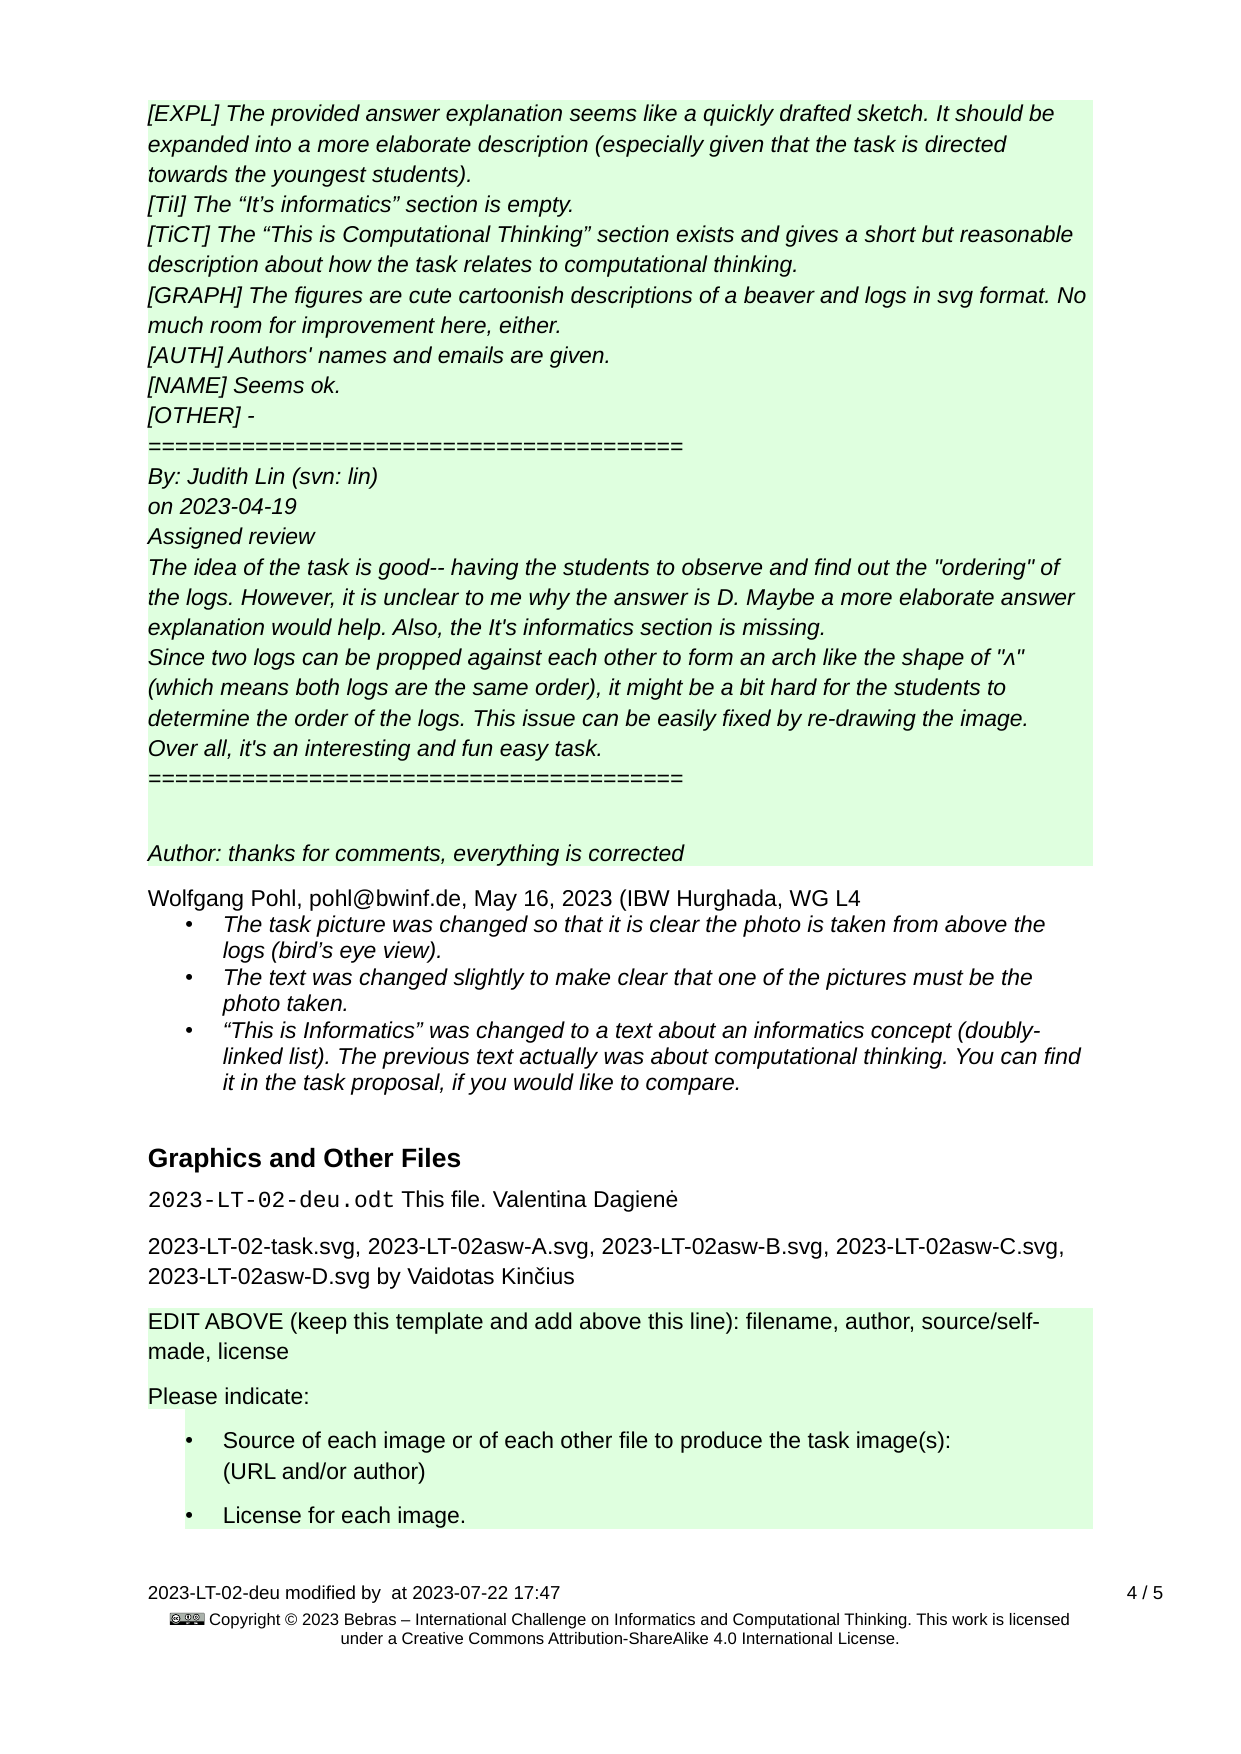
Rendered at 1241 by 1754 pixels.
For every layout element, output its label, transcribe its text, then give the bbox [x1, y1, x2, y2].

text Author: thanks for comments, everything is corrected [148, 840, 1093, 866]
text Please indicate: [148, 1383, 1093, 1409]
text 2023-LT-02-task.svg, 2023-LT-02asw-A.svg, 2023-LT-02asw-B.svg, 2023-LT-02asw-C.svg, 2023-LT-02asw-D.svg by Vaidotas Kinčius [148, 1233, 1093, 1289]
list “This is Informatics” was changed to a text about an informatics concept (doubly-linked list). The previous text actually was about computational thinking. You can find it in the task proposal, if you would like to compare. [185, 1017, 1093, 1096]
text [EXPL] The provided answer explanation seems like a quickly drafted sketch. It should be expanded into a more elaborate description (especially given that the task is directed towards the youngest students). [TiI] The “It’s informatics” section is empty. [TiCT] The “This is Computational Thinking” section exists and gives a short but reasonable description about how the task relates to computational thinking. [GRAPH] The figures are cute cartoonish descriptions of a beaver and logs in svg format. No much room for improvement here, either. [AUTH] Authors' names and emails are given. [NAME] Seems ok. [OTHER] - ======================================== By: Judith Lin (svn: lin) on 2023-04-19 Assigned review The idea of the task is good-- having the students to observe and find out the "ordering" of the logs. However, it is unclear to me why the answer is D. Maybe a more elaborate answer explanation would help. Also, the It's informatics section is missing. Since two logs can be propped against each other to form an arch like the shape of "ʌ" (which means both logs are the same order), it might be a bit hard for the students to determine the order of the logs. This issue can be easily fixed by re-drawing the image. Over all, it's an interesting and fun easy task. ======================================== [148, 100, 1093, 822]
subtitle Graphics and Other Files [148, 1143, 1093, 1173]
list Source of each image or of each other file to produce the task image(s): (URL and/or author) [185, 1427, 1093, 1484]
list The text was changed slightly to make clear that one of the pictures must be the photo taken. [185, 964, 1093, 1017]
list License for each image. [185, 1502, 1093, 1529]
list The task picture was changed so that it is clear the photo is taken from above the logs (bird’s eye view). [185, 911, 1093, 964]
text Wolfgang Pohl, pohl@bwinf.de, May 16, 2023 (IBW Hurghada, WG L4 [148, 885, 1093, 911]
text 2023-LT-02-deu.odt This file. Valentina Dagienė [148, 1186, 1093, 1214]
text EDIT ABOVE (keep this template and add above this line): filename, author, source/self-made, license [148, 1308, 1093, 1364]
